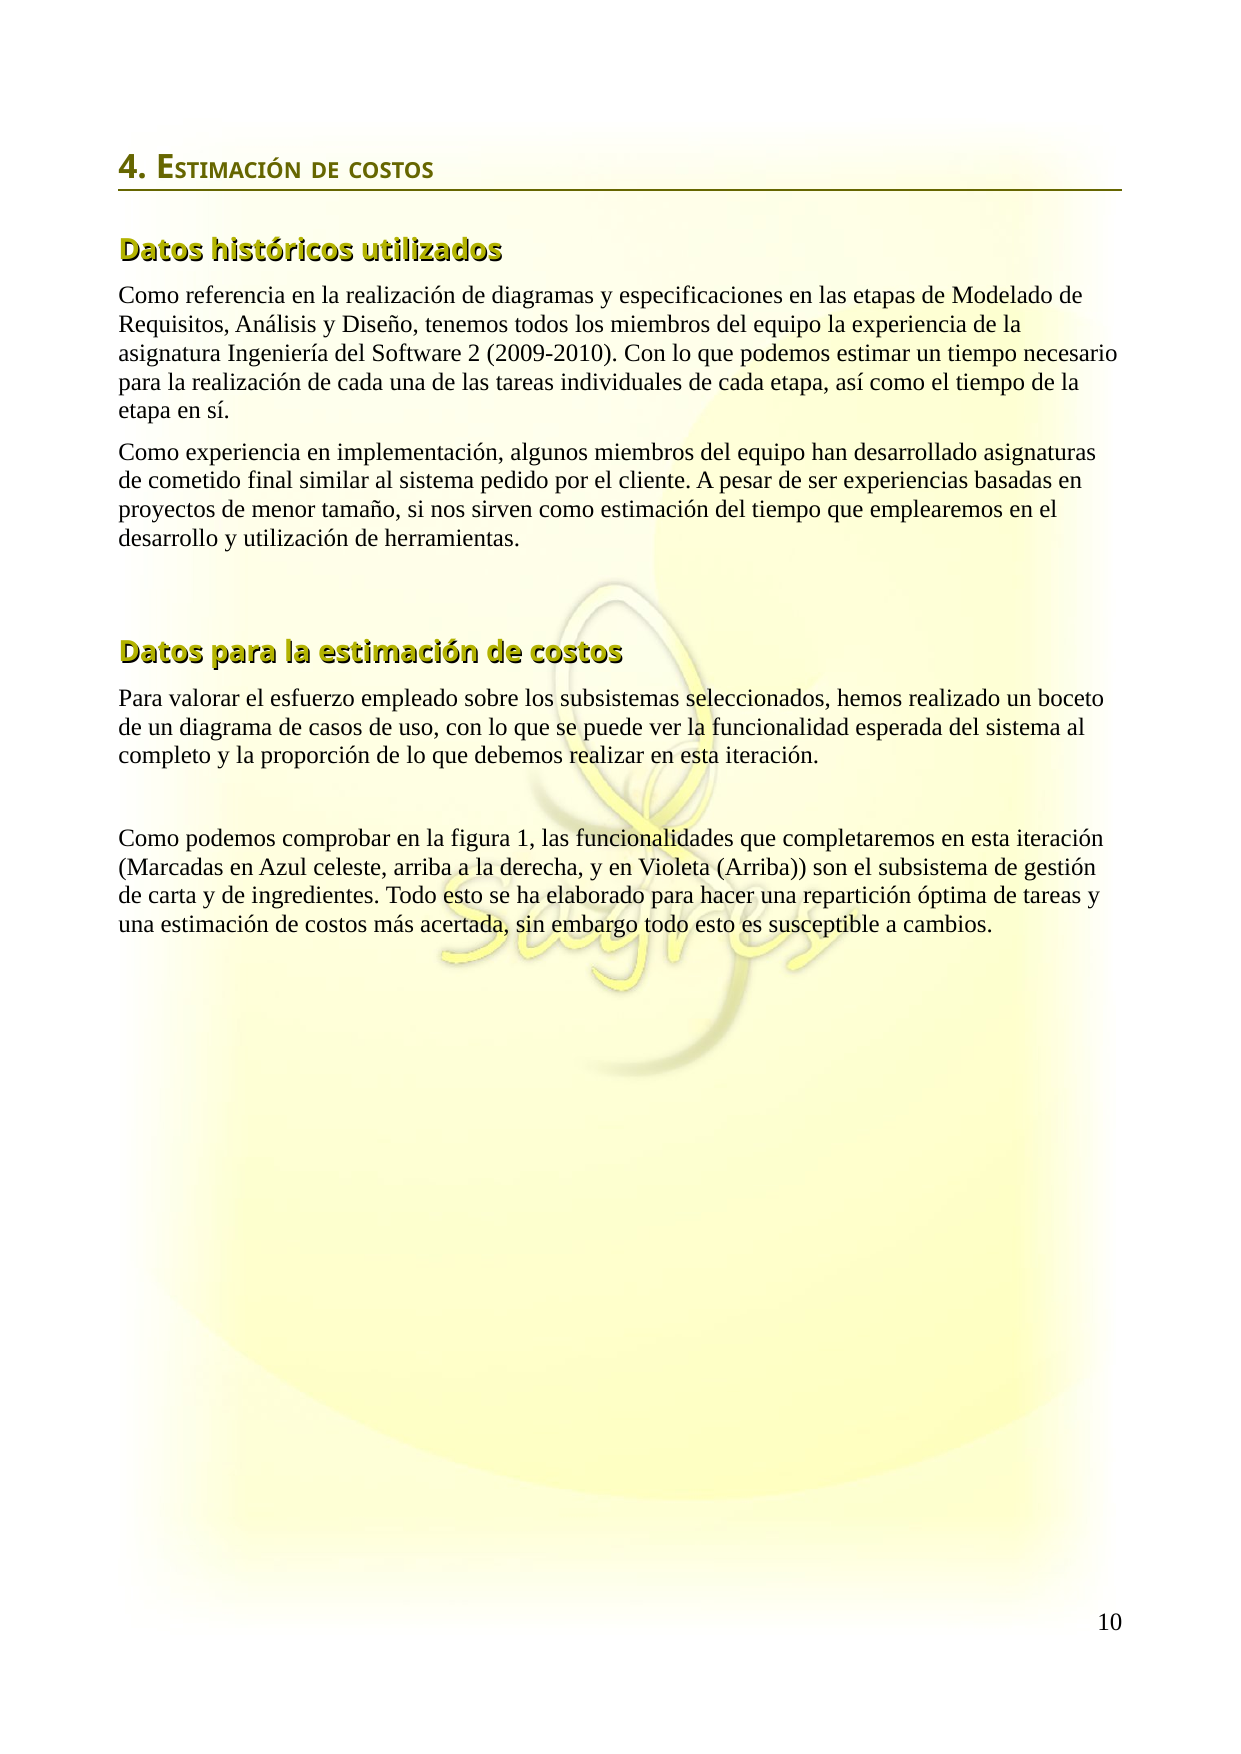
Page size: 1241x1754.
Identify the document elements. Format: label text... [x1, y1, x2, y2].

picture [118, 118, 1122, 143]
text Como referencia en la realización de diagramas y especificaciones en las etapas de Modelado de Requisitos, Análisis y Diseño, tenemos todos los miembros del equipo la experiencia de la asignatura Ingeniería del Software 2 (2009-2010). Con lo que podemos estimar un tiempo necesario para la realización de cada una de las tareas individuales de cada etapa, así como el tiempo de la etapa en sí. [118, 281, 1122, 424]
picture [118, 938, 1122, 1636]
picture [118, 670, 1122, 683]
picture [118, 424, 1122, 437]
text Como podemos comprobar en la figura 1, las funcionalidades que completaremos en esta iteración (Marcadas en Azul celeste, arriba a la derecha, y en Violeta (Arriba)) son el subsistema de gestión de carta y de ingredientes. Todo esto se ha elaborado para hacer una repartición óptima de tareas y una estimación de costos más acertada, sin embargo todo esto es susceptible a cambios. [118, 823, 1122, 938]
subtitle Datos históricos utilizados [118, 228, 1122, 268]
picture [118, 769, 1122, 823]
subtitle 4. Estimación de costos [118, 143, 1122, 189]
picture [118, 552, 1122, 631]
picture [118, 191, 1122, 228]
text Para valorar el esfuerzo empleado sobre los subsistemas seleccionados, hemos realizado un boceto de un diagrama de casos de uso, con lo que se puede ver la funcionalidad esperada del sistema al completo y la proporción de lo que debemos realizar en esta iteración. [118, 683, 1122, 769]
picture [118, 268, 1122, 281]
subtitle Datos para la estimación de costos [118, 631, 1122, 670]
text Como experiencia en implementación, algunos miembros del equipo han desarrollado asignaturas de cometido final similar al sistema pedido por el cliente. A pesar de ser experiencias basadas en proyectos de menor tamaño, si nos sirven como estimación del tiempo que emplearemos en el desarrollo y utilización de herramientas. [118, 437, 1122, 552]
